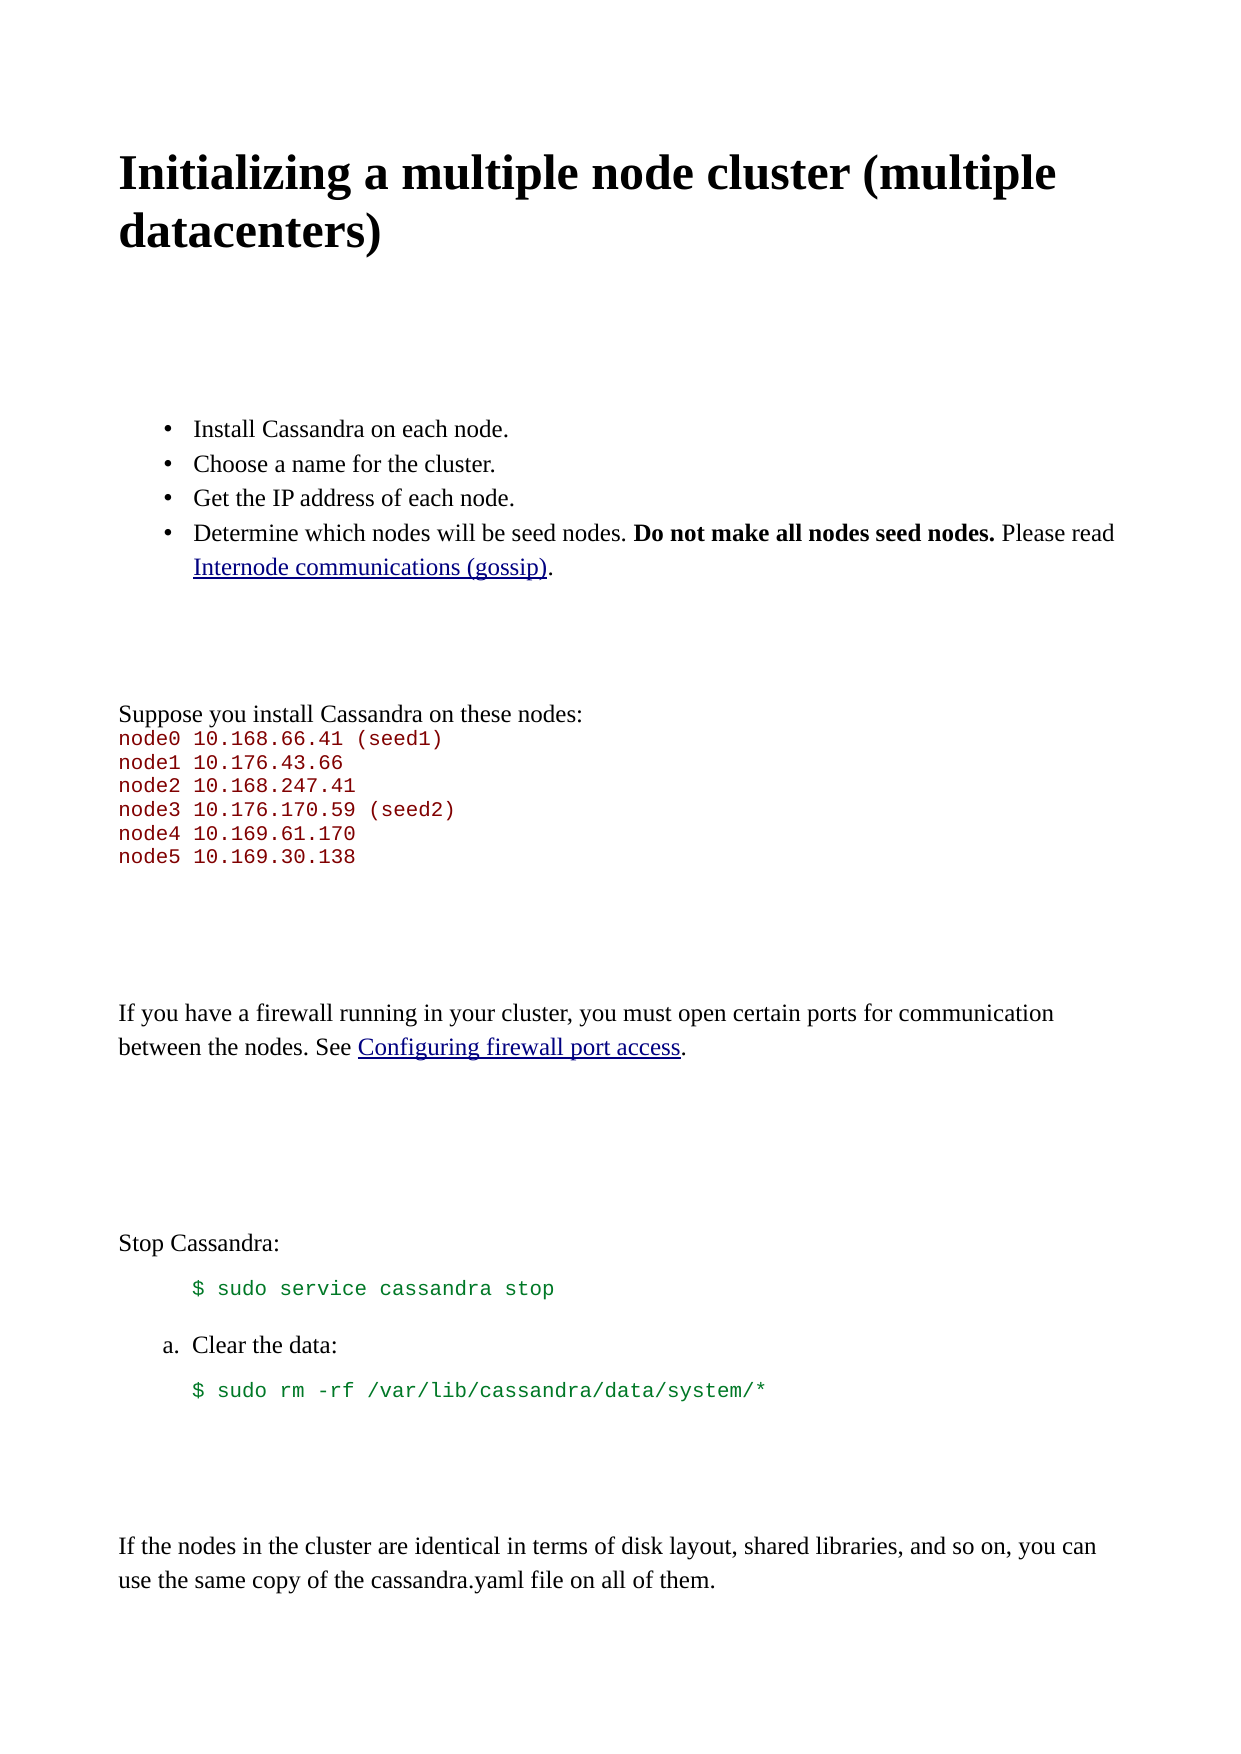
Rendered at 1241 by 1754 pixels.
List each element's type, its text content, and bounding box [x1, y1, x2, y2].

list $ sudo rm -rf /var/lib/cassandra/data/system/* [162, 1380, 1122, 1403]
text node3 10.176.170.59 (seed2) [118, 799, 1122, 823]
list $ sudo service cassandra stop [162, 1277, 1122, 1301]
list Choose a name for the cluster. [164, 449, 1122, 478]
list Clear the data: [162, 1331, 1122, 1359]
list Determine which nodes will be seed nodes. Do not make all nodes seed nodes. Please read Internode communications (gossip). [164, 518, 1122, 581]
text Stop Cassandra: [118, 1228, 1122, 1257]
text node0 10.168.66.41 (seed1) [118, 728, 1122, 752]
text If you have a firewall running in your cluster, you must open certain ports for communication between the nodes. See Configuring firewall port access. [118, 998, 1122, 1061]
text node1 10.176.43.66 [118, 752, 1122, 776]
subtitle Initializing a multiple node cluster (multiple datacenters) [118, 143, 1122, 258]
text node2 10.168.247.41 [118, 776, 1122, 799]
list Get the IP address of each node. [164, 483, 1122, 512]
text node4 10.169.61.170 [118, 823, 1122, 846]
text Suppose you install Cassandra on these nodes: [118, 699, 1122, 728]
text If the nodes in the cluster are identical in terms of disk layout, shared libraries, and so on, you can use the same copy of the cassandra.yaml file on all of them. [118, 1531, 1122, 1594]
text node5 10.169.30.138 [118, 846, 1122, 870]
list Install Cassandra on each node. [164, 414, 1122, 443]
